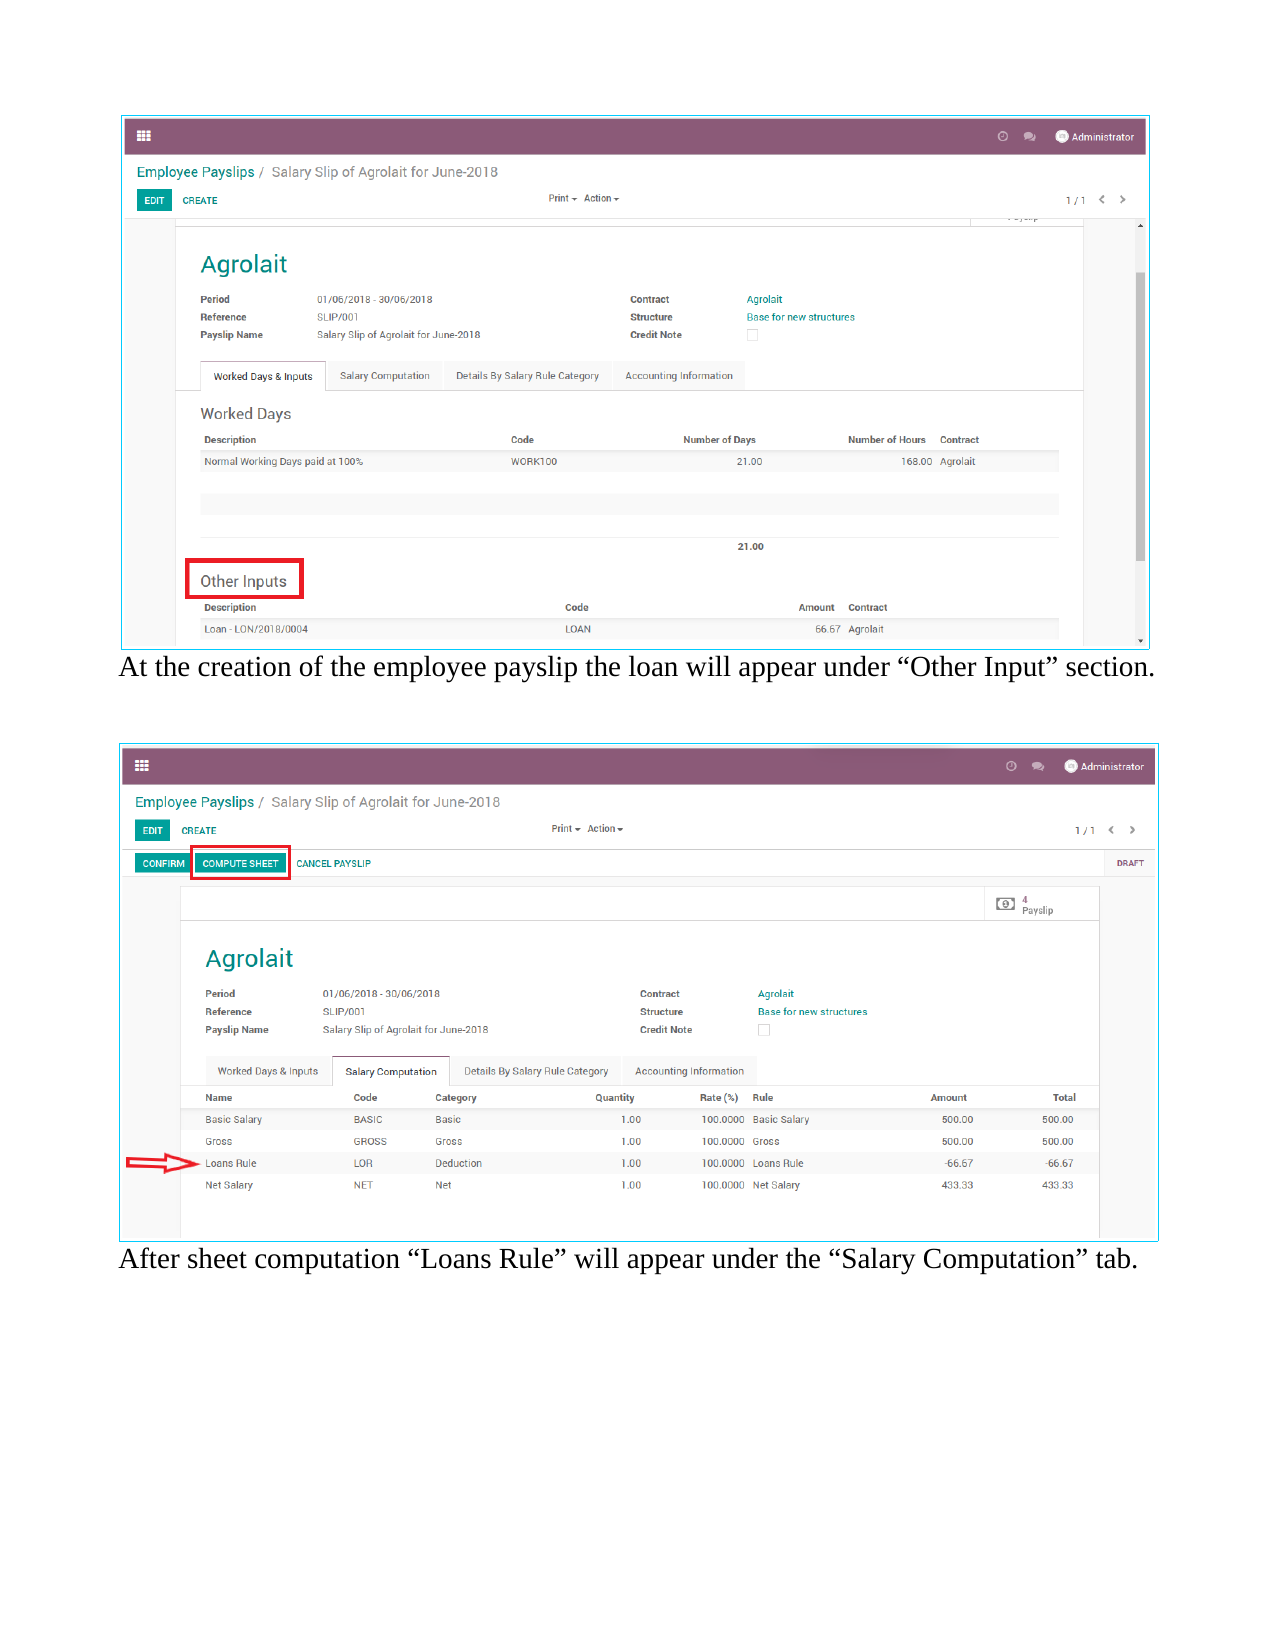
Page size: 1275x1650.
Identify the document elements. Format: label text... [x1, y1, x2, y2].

text After sheet computation “Loans Rule” will appear under the “Salary Computation” tab. [118, 716, 1158, 1274]
text At the creation of the employee payslip the loan will appear under “Other Input” section. [118, 116, 1157, 682]
picture [122, 745, 1155, 1238]
picture [124, 117, 1146, 646]
